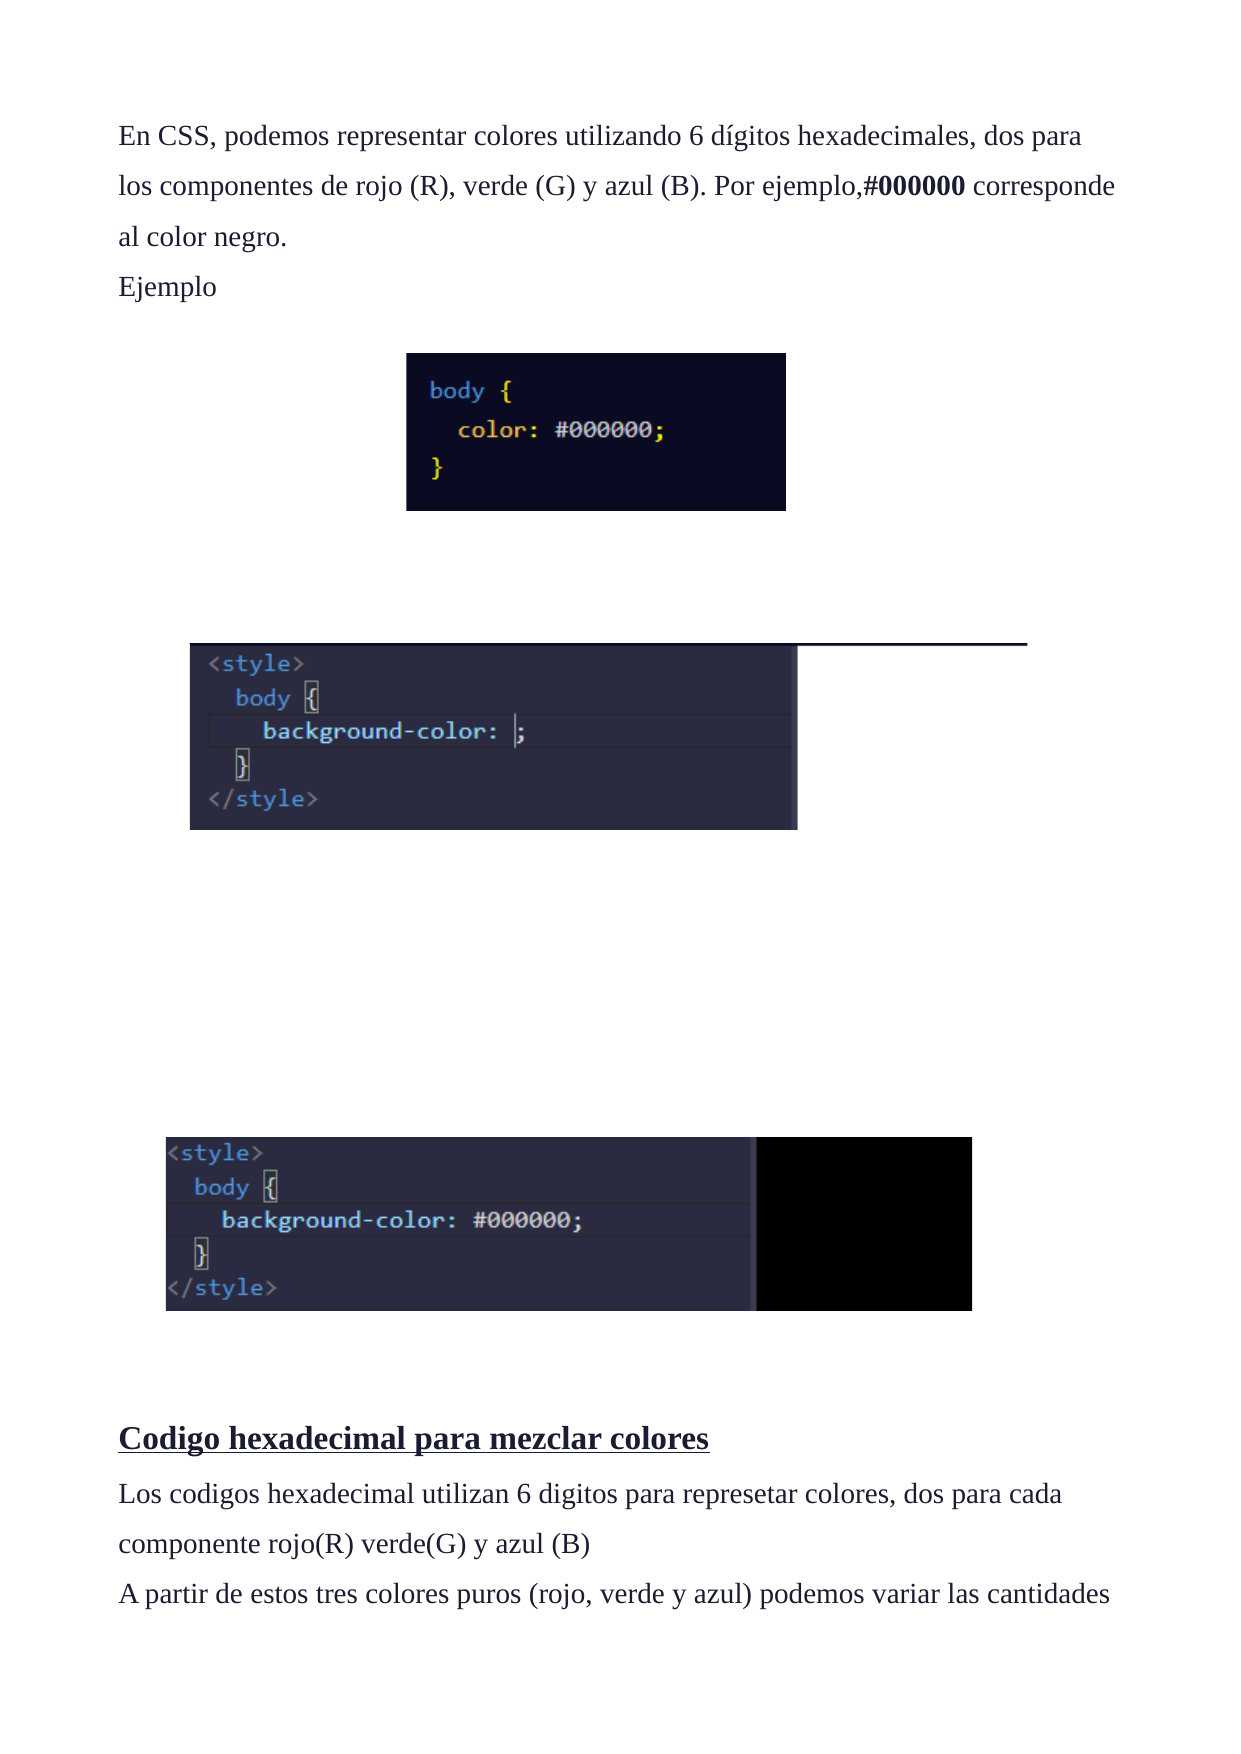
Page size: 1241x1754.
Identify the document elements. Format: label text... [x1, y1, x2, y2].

text Los codigos hexadecimal utilizan 6 digitos para represetar colores, dos para cada componente rojo(R) verde(G) y azul (B) [118, 1476, 1122, 1560]
text Codigo hexadecimal para mezclar colores [118, 1418, 1122, 1457]
text En CSS, podemos representar colores utilizando 6 dígitos hexadecimales, dos para los componentes de rojo (R), verde (G) y azul (B). Por ejemplo,#000000 corresponde al color negro. [118, 118, 1122, 252]
picture [406, 353, 786, 511]
picture [189, 643, 1028, 830]
text A partir de estos tres colores puros (rojo, verde y azul) podemos variar las cantidades [118, 1576, 1122, 1610]
picture [165, 1137, 973, 1311]
text Ejemplo [118, 269, 1122, 303]
